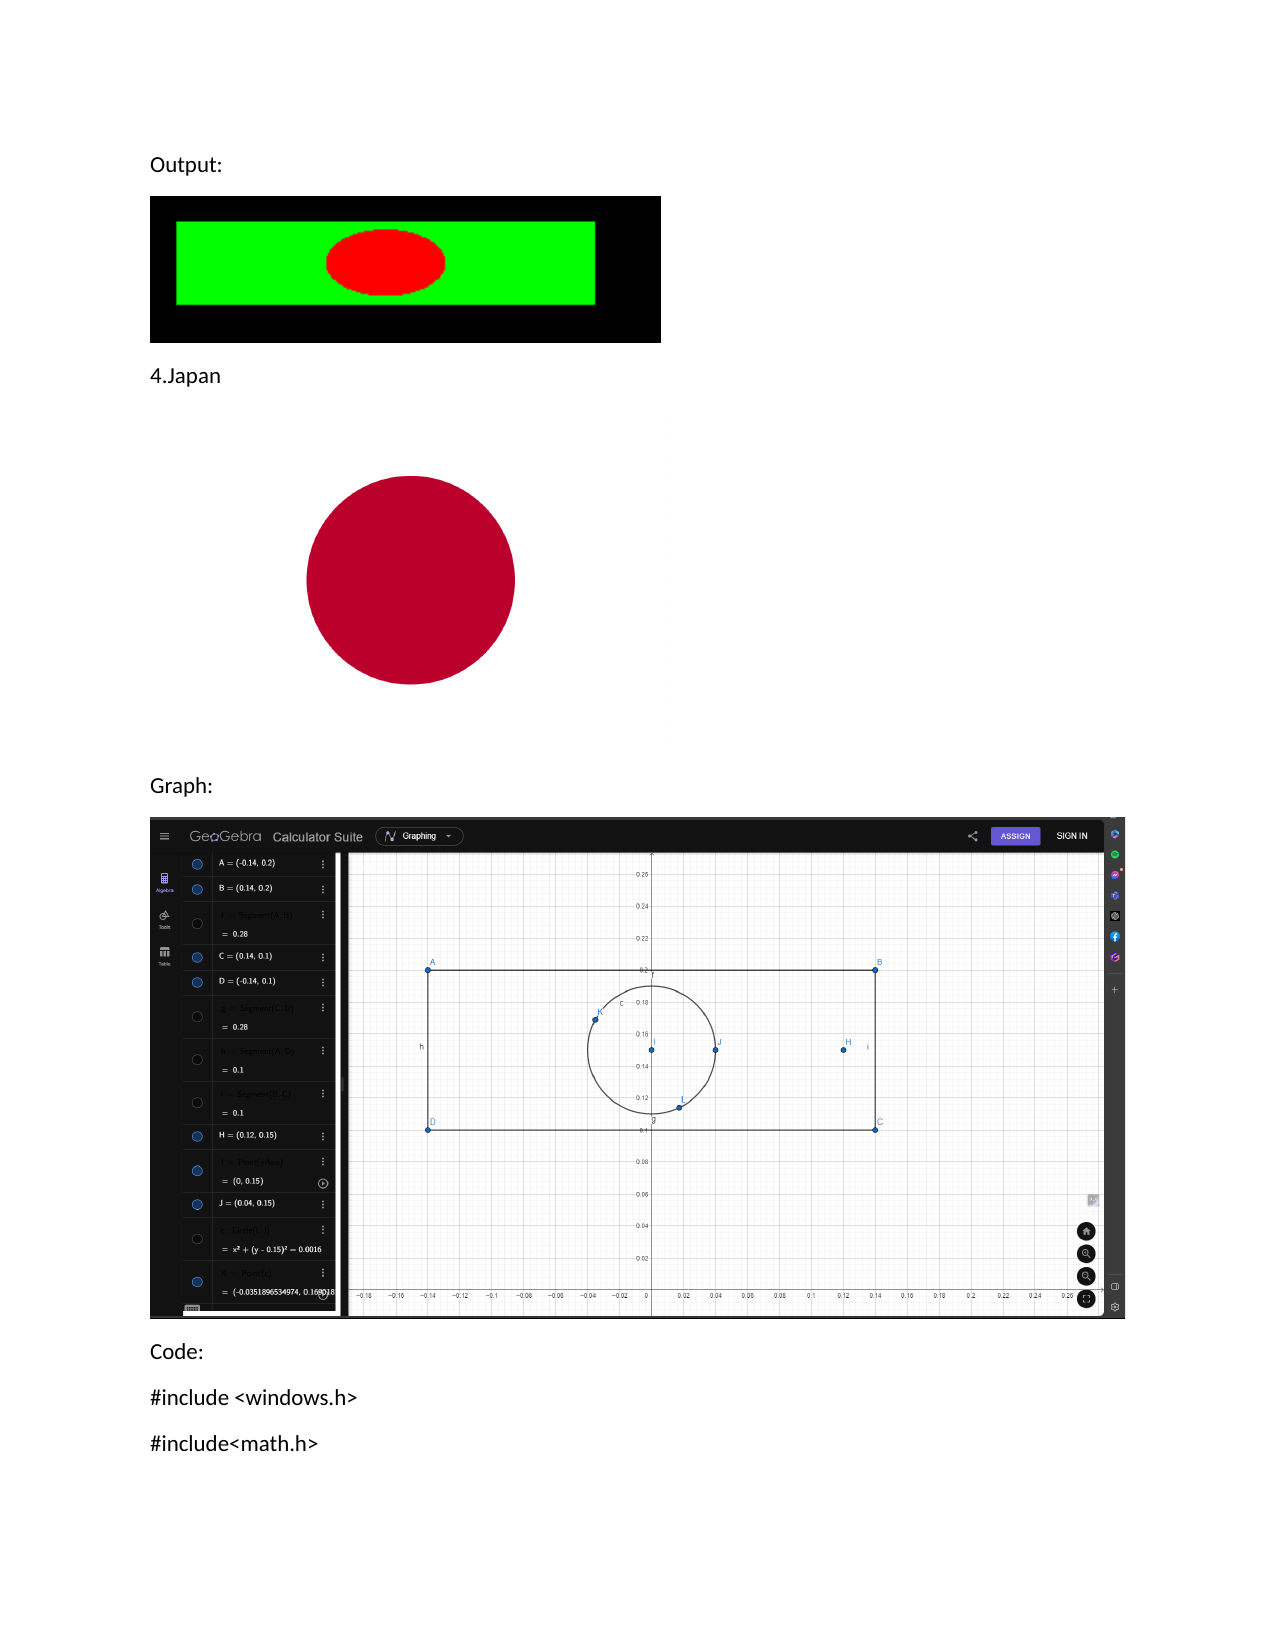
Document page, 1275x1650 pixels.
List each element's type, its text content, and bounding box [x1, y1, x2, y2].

text Code: [150, 1337, 1125, 1365]
text #include<math.h> [150, 1429, 1125, 1457]
text #include <windows.h> [150, 1383, 1125, 1411]
text Graph: [150, 772, 1125, 799]
text 4.Japan [150, 361, 1125, 389]
text Output: [150, 150, 1125, 178]
